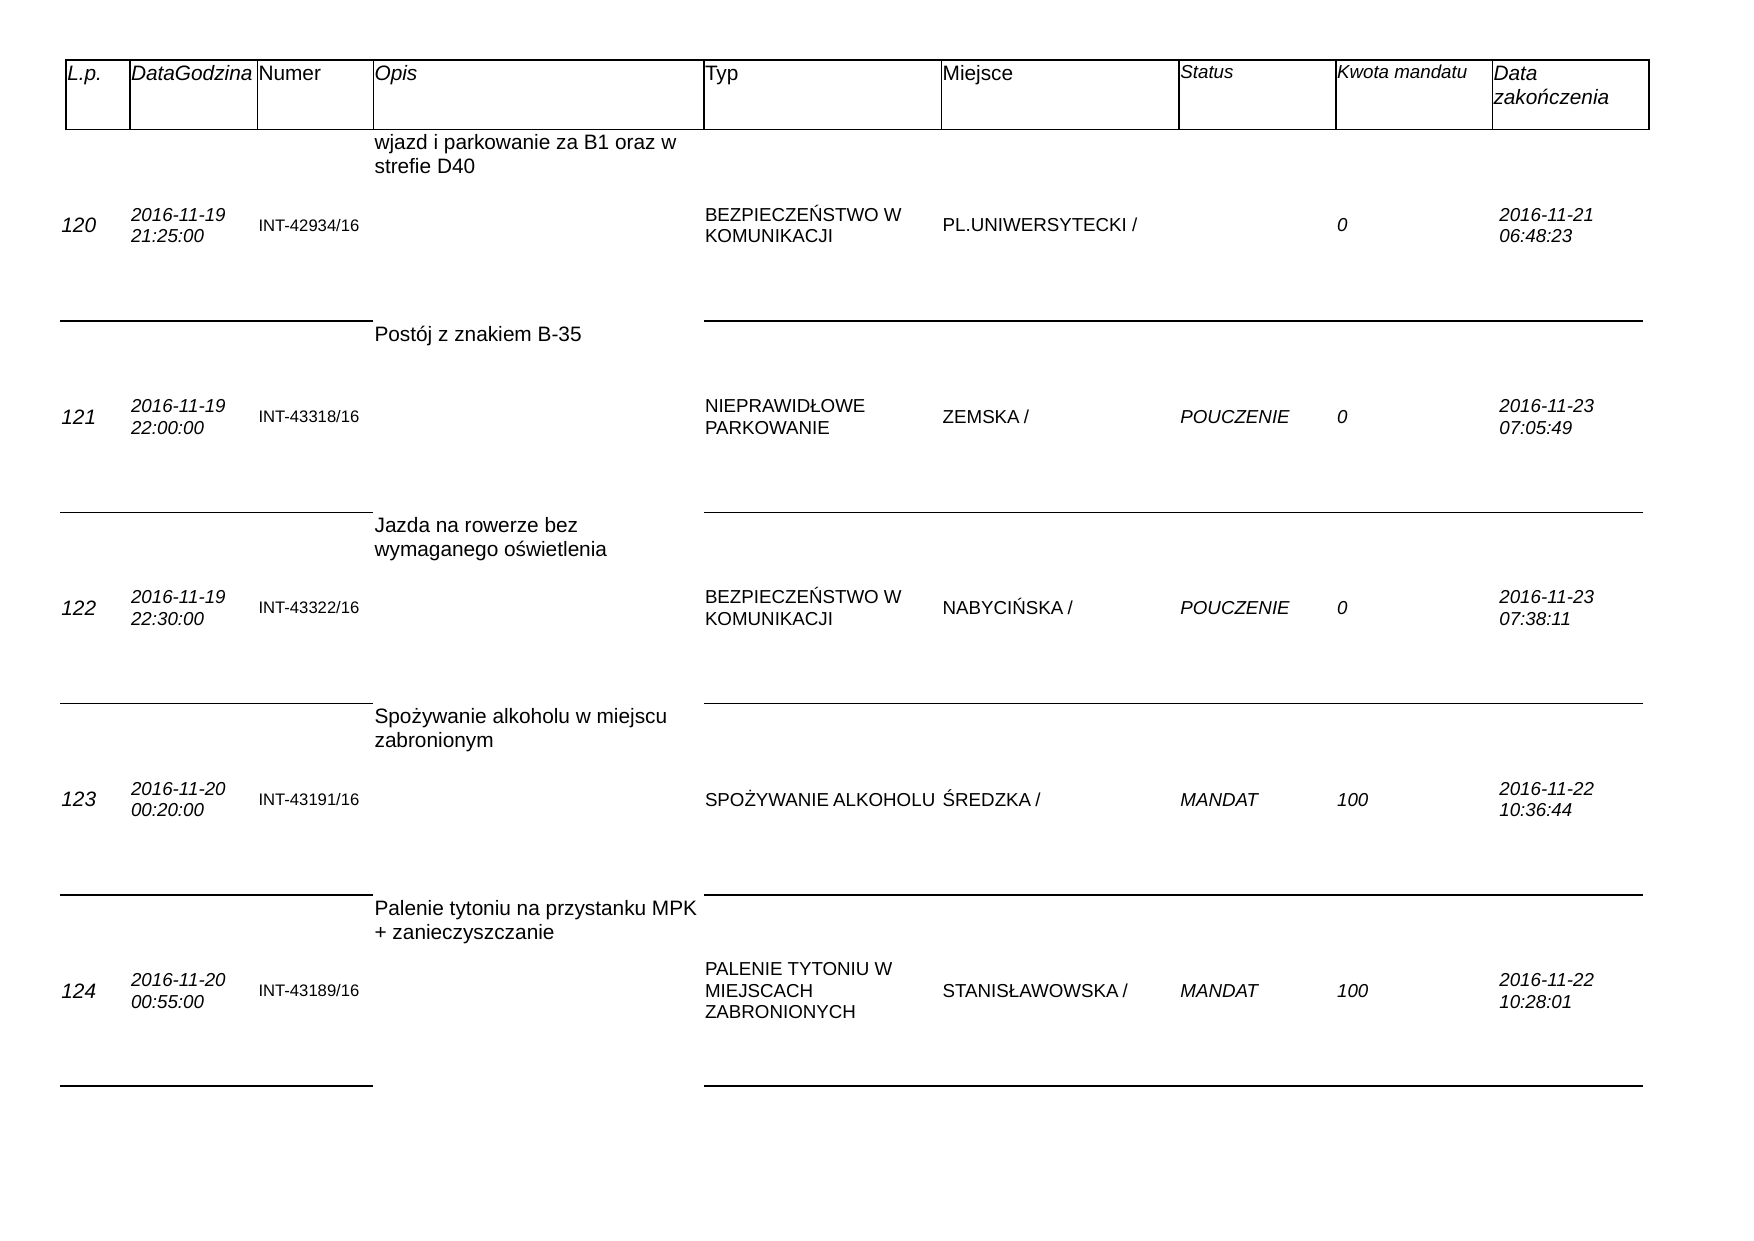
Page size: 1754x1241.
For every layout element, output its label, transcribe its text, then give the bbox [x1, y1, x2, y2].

table_cell INT-42934/16 [257, 130, 373, 320]
table_cell NABYCIŃSKA / [941, 513, 1179, 703]
table_cell 120 [60, 129, 130, 320]
table_header Kwota mandatu [1337, 61, 1492, 129]
table_cell POUCZENIE [1179, 322, 1336, 511]
table_cell Spożywanie alkoholu w miejscu zabronionym [373, 703, 704, 894]
table_cell POUCZENIE [1179, 513, 1336, 703]
table_cell 0 [1336, 513, 1498, 703]
table_header Opis [374, 61, 703, 129]
table_cell ZEMSKA / [941, 322, 1179, 511]
table_cell 121 [60, 322, 130, 511]
table_cell Palenie tytoniu na przystanku MPK + zanieczyszczanie [373, 894, 704, 1085]
table_cell [1643, 894, 1649, 1085]
table_cell NIEPRAWIDŁOWE PARKOWANIE [704, 322, 941, 511]
table_cell 2016-11-20 00:20:00 [130, 704, 257, 894]
table_header [60, 59, 65, 129]
table_cell [1179, 130, 1336, 320]
table_cell INT-43318/16 [257, 322, 373, 511]
table_cell 124 [60, 896, 130, 1085]
table_header L.p. [67, 61, 129, 129]
table_cell INT-43322/16 [257, 513, 373, 703]
table_cell 2016-11-22 10:36:44 [1498, 704, 1643, 894]
table_cell PALENIE TYTONIU W MIEJSCACH ZABRONIONYCH [704, 896, 941, 1085]
table_cell 100 [1336, 704, 1498, 894]
table_cell 0 [1336, 322, 1498, 511]
table_cell ŚREDZKA / [941, 704, 1179, 894]
table_cell MANDAT [1179, 704, 1336, 894]
table_header Data zakończenia [1493, 61, 1648, 129]
table_cell STANISŁAWOWSKA / [941, 896, 1179, 1085]
table_cell 2016-11-23 07:38:11 [1498, 513, 1643, 703]
table_header Miejsce [942, 61, 1178, 129]
table_cell 2016-11-20 00:55:00 [130, 896, 257, 1085]
table_header Status [1180, 61, 1335, 129]
table_cell 2016-11-19 21:25:00 [130, 130, 257, 320]
table_cell INT-43191/16 [257, 704, 373, 894]
table_cell SPOŻYWANIE ALKOHOLU [704, 704, 941, 894]
table_cell 2016-11-21 06:48:23 [1498, 130, 1643, 320]
table_cell [1643, 130, 1649, 320]
table_cell 122 [60, 513, 130, 703]
table_cell 2016-11-22 10:28:01 [1498, 896, 1643, 1085]
table_cell Jazda na rowerze bez wymaganego oświetlenia [373, 511, 704, 703]
table_cell Postój z znakiem B-35 [373, 320, 704, 511]
table_cell 2016-11-19 22:30:00 [130, 513, 257, 703]
table_cell [1643, 703, 1649, 894]
table_cell 100 [1336, 896, 1498, 1085]
table_header Typ [705, 61, 941, 129]
table_cell MANDAT [1179, 896, 1336, 1085]
table_header Numer [258, 61, 373, 129]
table_cell INT-43189/16 [257, 896, 373, 1085]
table_cell PL.UNIWERSYTECKI / [941, 130, 1179, 320]
table_header DataGodzina [131, 61, 257, 129]
table_cell [1643, 511, 1649, 703]
table_cell [1643, 320, 1649, 511]
table_cell 123 [60, 704, 130, 894]
table_cell 2016-11-23 07:05:49 [1498, 322, 1643, 511]
table_cell 0 [1336, 130, 1498, 320]
table_cell 2016-11-19 22:00:00 [130, 322, 257, 511]
table_cell BEZPIECZEŃSTWO W KOMUNIKACJI [704, 130, 941, 320]
table_cell BEZPIECZEŃSTWO W KOMUNIKACJI [704, 513, 941, 703]
table_cell wjazd i parkowanie za B1 oraz w strefie D40 [373, 130, 704, 320]
